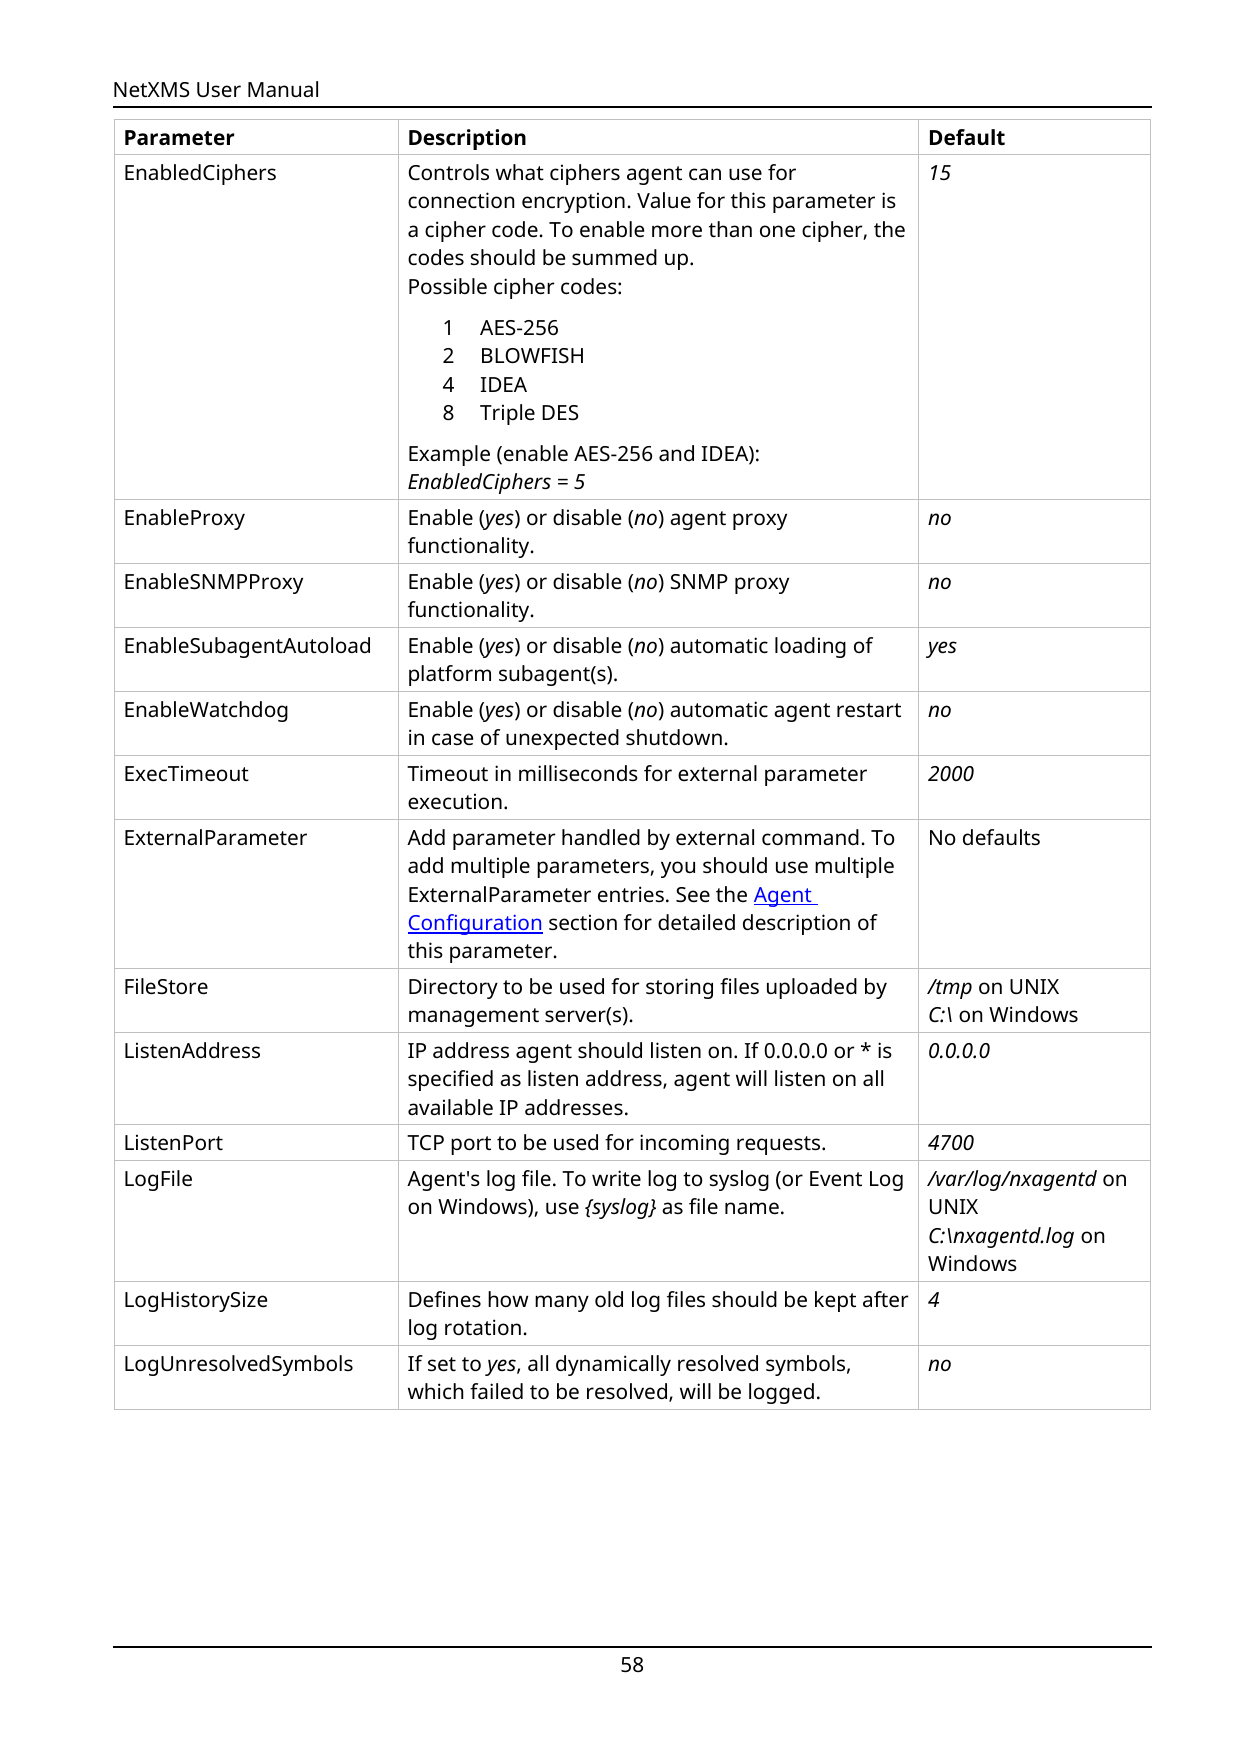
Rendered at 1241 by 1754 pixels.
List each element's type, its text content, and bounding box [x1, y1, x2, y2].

table_cell ExecTimeout [115, 756, 398, 819]
table_cell yes [919, 628, 1150, 691]
table_cell EnableSNMPProxy [115, 564, 398, 627]
table_cell EnableSubagentAutoload [115, 628, 398, 691]
table_cell 4700 [919, 1125, 1150, 1160]
table_cell LogHistorySize [115, 1282, 398, 1345]
table_cell 2 [431, 341, 469, 370]
table_cell Defines how many old log files should be kept after log rotation. [399, 1282, 918, 1345]
table_header Default [919, 120, 1150, 154]
table_cell ExternalParameter [115, 820, 398, 968]
table_cell IDEA [469, 370, 776, 398]
table_cell Timeout in milliseconds for external parameter execution. [399, 756, 918, 819]
table_cell 0.0.0.0 [919, 1033, 1150, 1124]
table_cell Enable (yes) or disable (no) automatic agent restart in case of unexpected shutdown. [399, 692, 918, 755]
table_cell Directory to be used for storing files uploaded by management server(s). [399, 969, 918, 1032]
table_cell Enable (yes) or disable (no) agent proxy functionality. [399, 500, 918, 563]
table_cell EnabledCiphers [115, 155, 398, 499]
table_cell Agent's log file. To write log to syslog (or Event Log on Windows), use {syslog} as file name. [399, 1161, 918, 1281]
table_cell no [919, 564, 1150, 627]
table_header 1 [431, 313, 469, 341]
table_cell /var/log/nxagentd on UNIX C:\nxagentd.log on Windows [919, 1161, 1150, 1281]
table_cell no [919, 692, 1150, 755]
table_cell Add parameter handled by external command. To add multiple parameters, you should use multiple ExternalParameter entries. See the Agent Configuration section for detailed description of this parameter. [399, 820, 918, 968]
table_cell 4 [919, 1282, 1150, 1345]
table_cell Controls what ciphers agent can use for connection encryption. Value for this parameter is a cipher code. To enable more than one cipher, the codes should be summed up. Possible cipher codes: Example (enable AES-256 and IDEA): EnabledCiphers = 5 [399, 155, 918, 499]
table_cell Triple DES [469, 398, 776, 427]
table_cell IP address agent should listen on. If 0.0.0.0 or * is specified as listen address, agent will listen on all available IP addresses. [399, 1033, 918, 1124]
table_cell 8 [431, 398, 469, 427]
table_cell BLOWFISH [469, 341, 776, 370]
table_cell Enable (yes) or disable (no) SNMP proxy functionality. [399, 564, 918, 627]
table_cell If set to yes, all dynamically resolved symbols, which failed to be resolved, will be logged. [399, 1346, 918, 1409]
table_cell no [919, 500, 1150, 563]
table_cell LogUnresolvedSymbols [115, 1346, 398, 1409]
table_cell ListenPort [115, 1125, 398, 1160]
table_cell FileStore [115, 969, 398, 1032]
table_cell no [919, 1346, 1150, 1409]
table_cell TCP port to be used for incoming requests. [399, 1125, 918, 1160]
table_header AES-256 [469, 313, 776, 341]
table_cell No defaults [919, 820, 1150, 968]
table_cell EnableWatchdog [115, 692, 398, 755]
table_cell /tmp on UNIX C:\ on Windows [919, 969, 1150, 1032]
table_cell Enable (yes) or disable (no) automatic loading of platform subagent(s). [399, 628, 918, 691]
table_header Description [399, 120, 918, 154]
table_cell 15 [919, 155, 1150, 499]
table_cell ListenAddress [115, 1033, 398, 1124]
table_cell LogFile [115, 1161, 398, 1281]
table_cell 2000 [919, 756, 1150, 819]
table_cell 4 [431, 370, 469, 398]
table_cell EnableProxy [115, 500, 398, 563]
table_header Parameter [115, 120, 398, 154]
